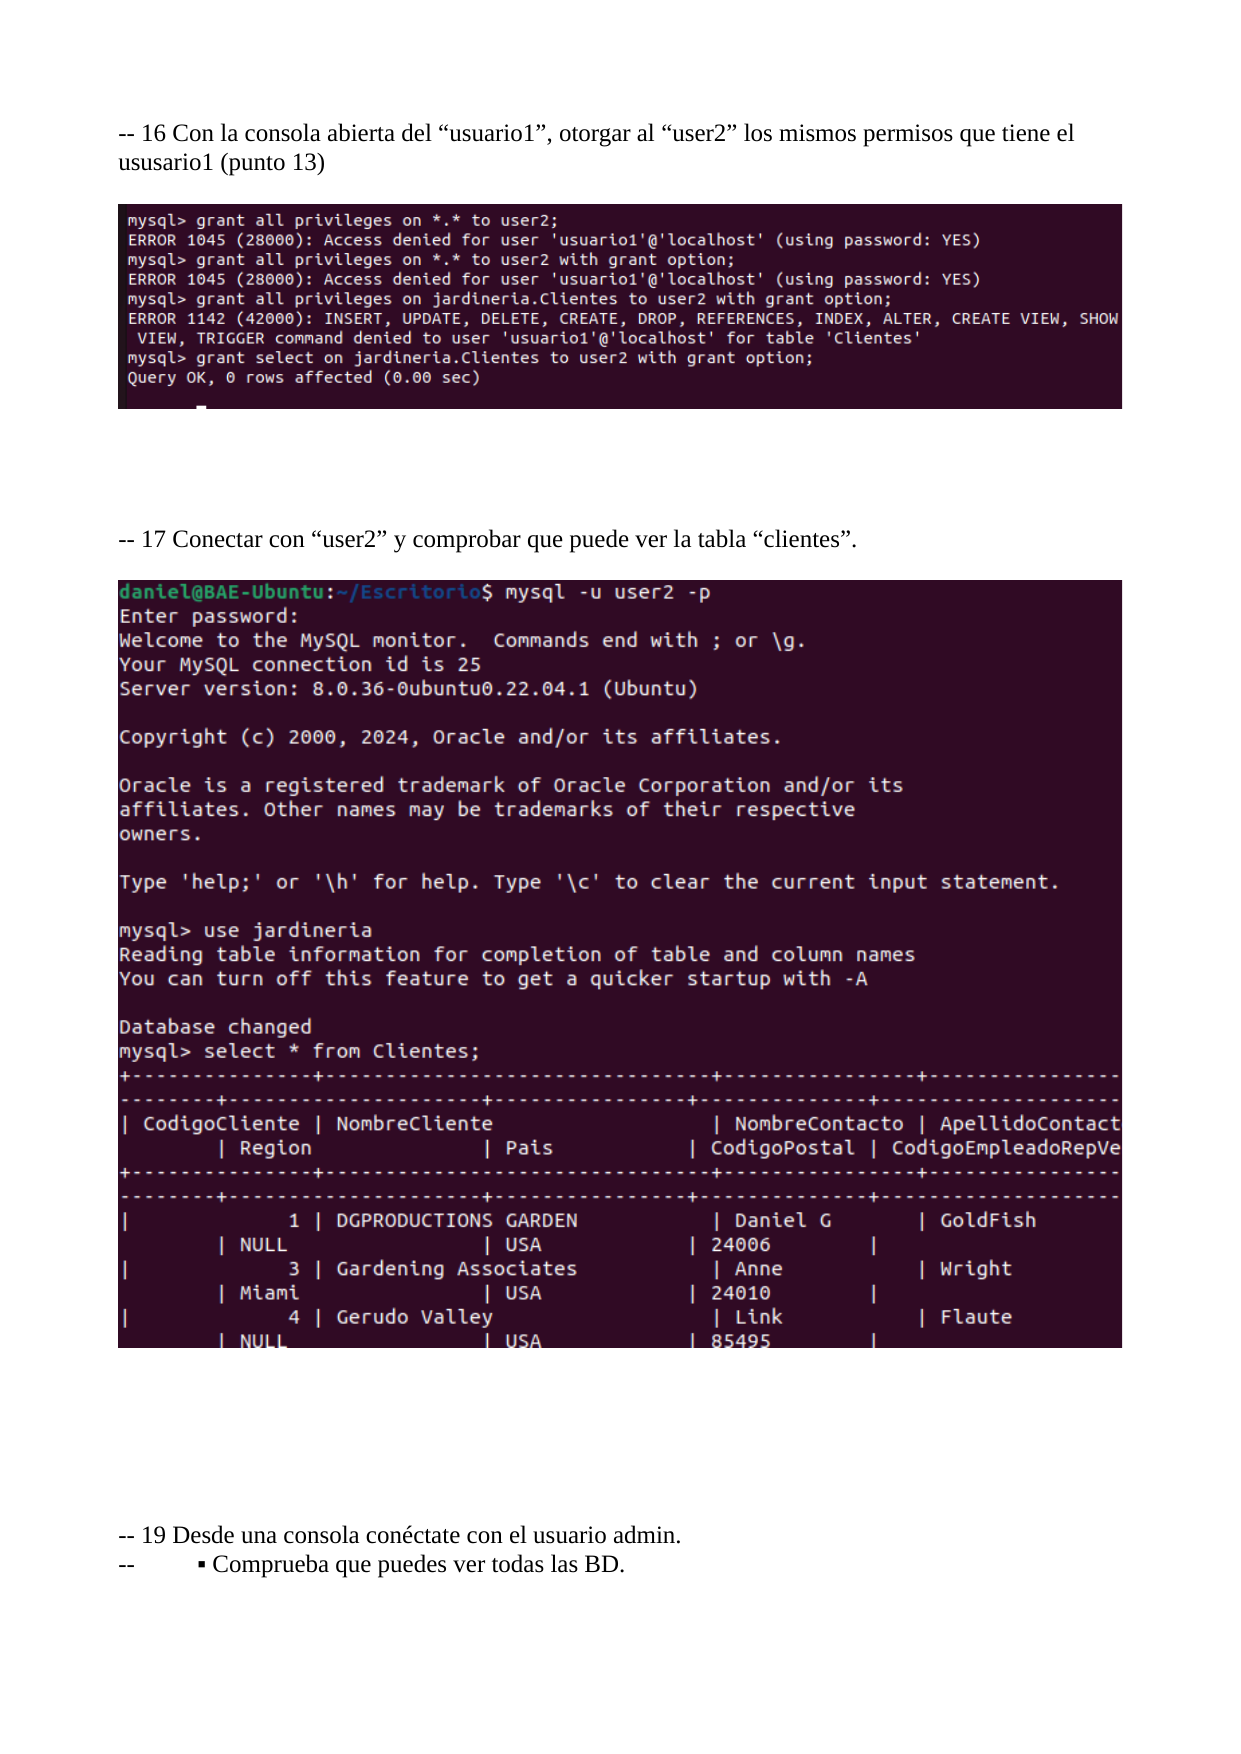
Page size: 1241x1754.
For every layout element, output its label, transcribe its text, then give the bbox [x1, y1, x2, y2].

text -- 19 Desde una consola conéctate con el usuario admin. [118, 1520, 1122, 1549]
text -- 17 Conectar con “user2” y comprobar que puede ver la tabla “clientes”. [118, 524, 1122, 553]
picture [118, 204, 1123, 409]
text -- 16 Con la consola abierta del “usuario1”, otorgar al “user2” los mismos permisos que tiene el ususario1 (punto 13) [118, 118, 1122, 176]
picture [118, 580, 1123, 1348]
text -- ▪ Comprueba que puedes ver todas las BD. [118, 1549, 1122, 1577]
